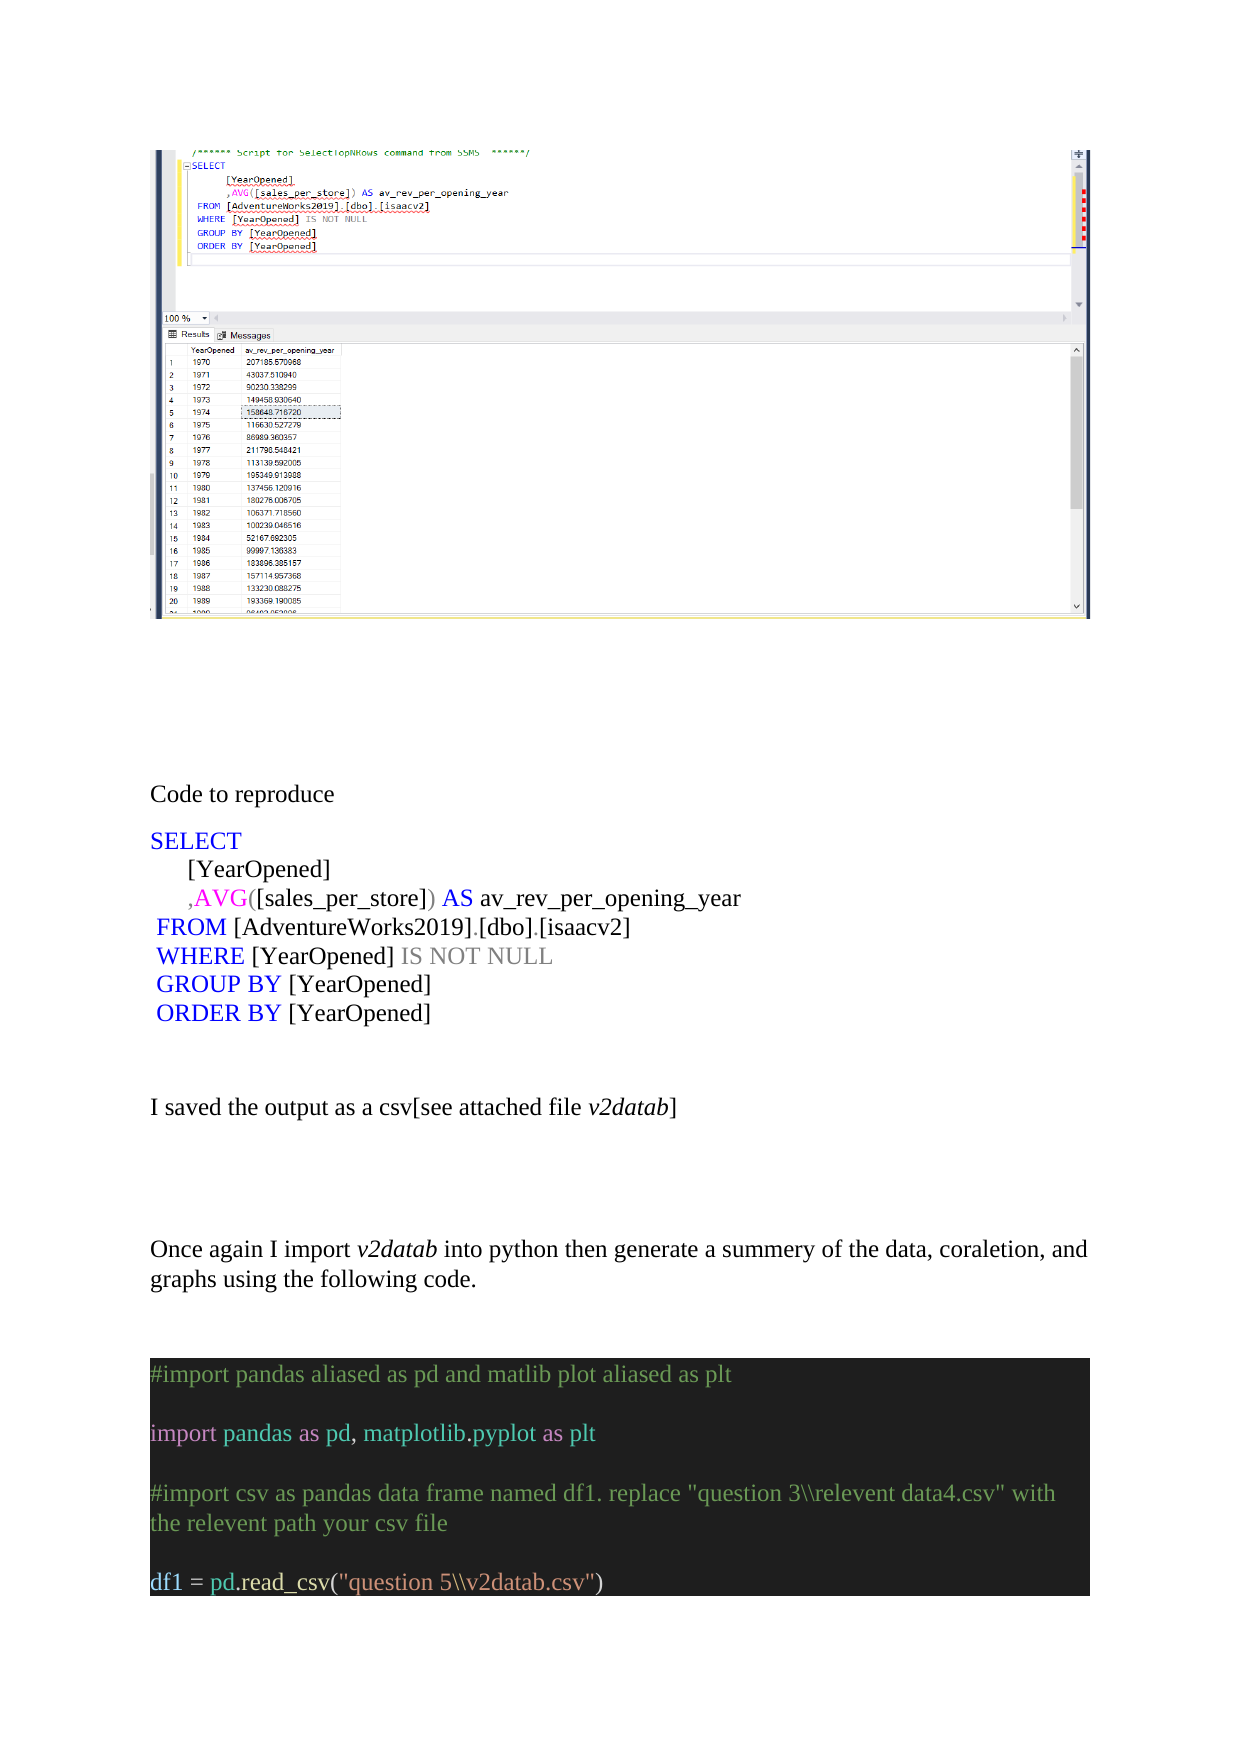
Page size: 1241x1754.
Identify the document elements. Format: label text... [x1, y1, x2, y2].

text ,AVG([sales_per_store]) AS av_rev_per_opening_year [150, 883, 1090, 912]
text [YearOpened] [150, 854, 1090, 883]
text WHERE [YearOpened] IS NOT NULL [150, 941, 1090, 969]
text Code to reproduce [150, 779, 1090, 807]
text #import csv as pandas data frame named df1. replace "question 3\\relevent data4.csv" with the relevent path your csv file [150, 1477, 1090, 1536]
text SELECT [150, 826, 1090, 854]
text df1 = pd.read_csv("question 5\\v2datab.csv") [150, 1566, 1090, 1596]
text #import pandas aliased as pd and matlib plot aliased as plt [150, 1358, 1090, 1388]
text FROM [AdventureWorks2019].[dbo].[isaacv2] [150, 912, 1090, 941]
text I saved the output as a csv[see attached file v2datab] [150, 1092, 1090, 1121]
text Once again I import v2datab into python then generate a summery of the data, coraletion, and graphs using the following code. [150, 1234, 1090, 1293]
text import pandas as pd, matplotlib.pyplot as plt [150, 1418, 1090, 1447]
text ORDER BY [YearOpened] [150, 998, 1090, 1027]
text GROUP BY [YearOpened] [150, 969, 1090, 998]
